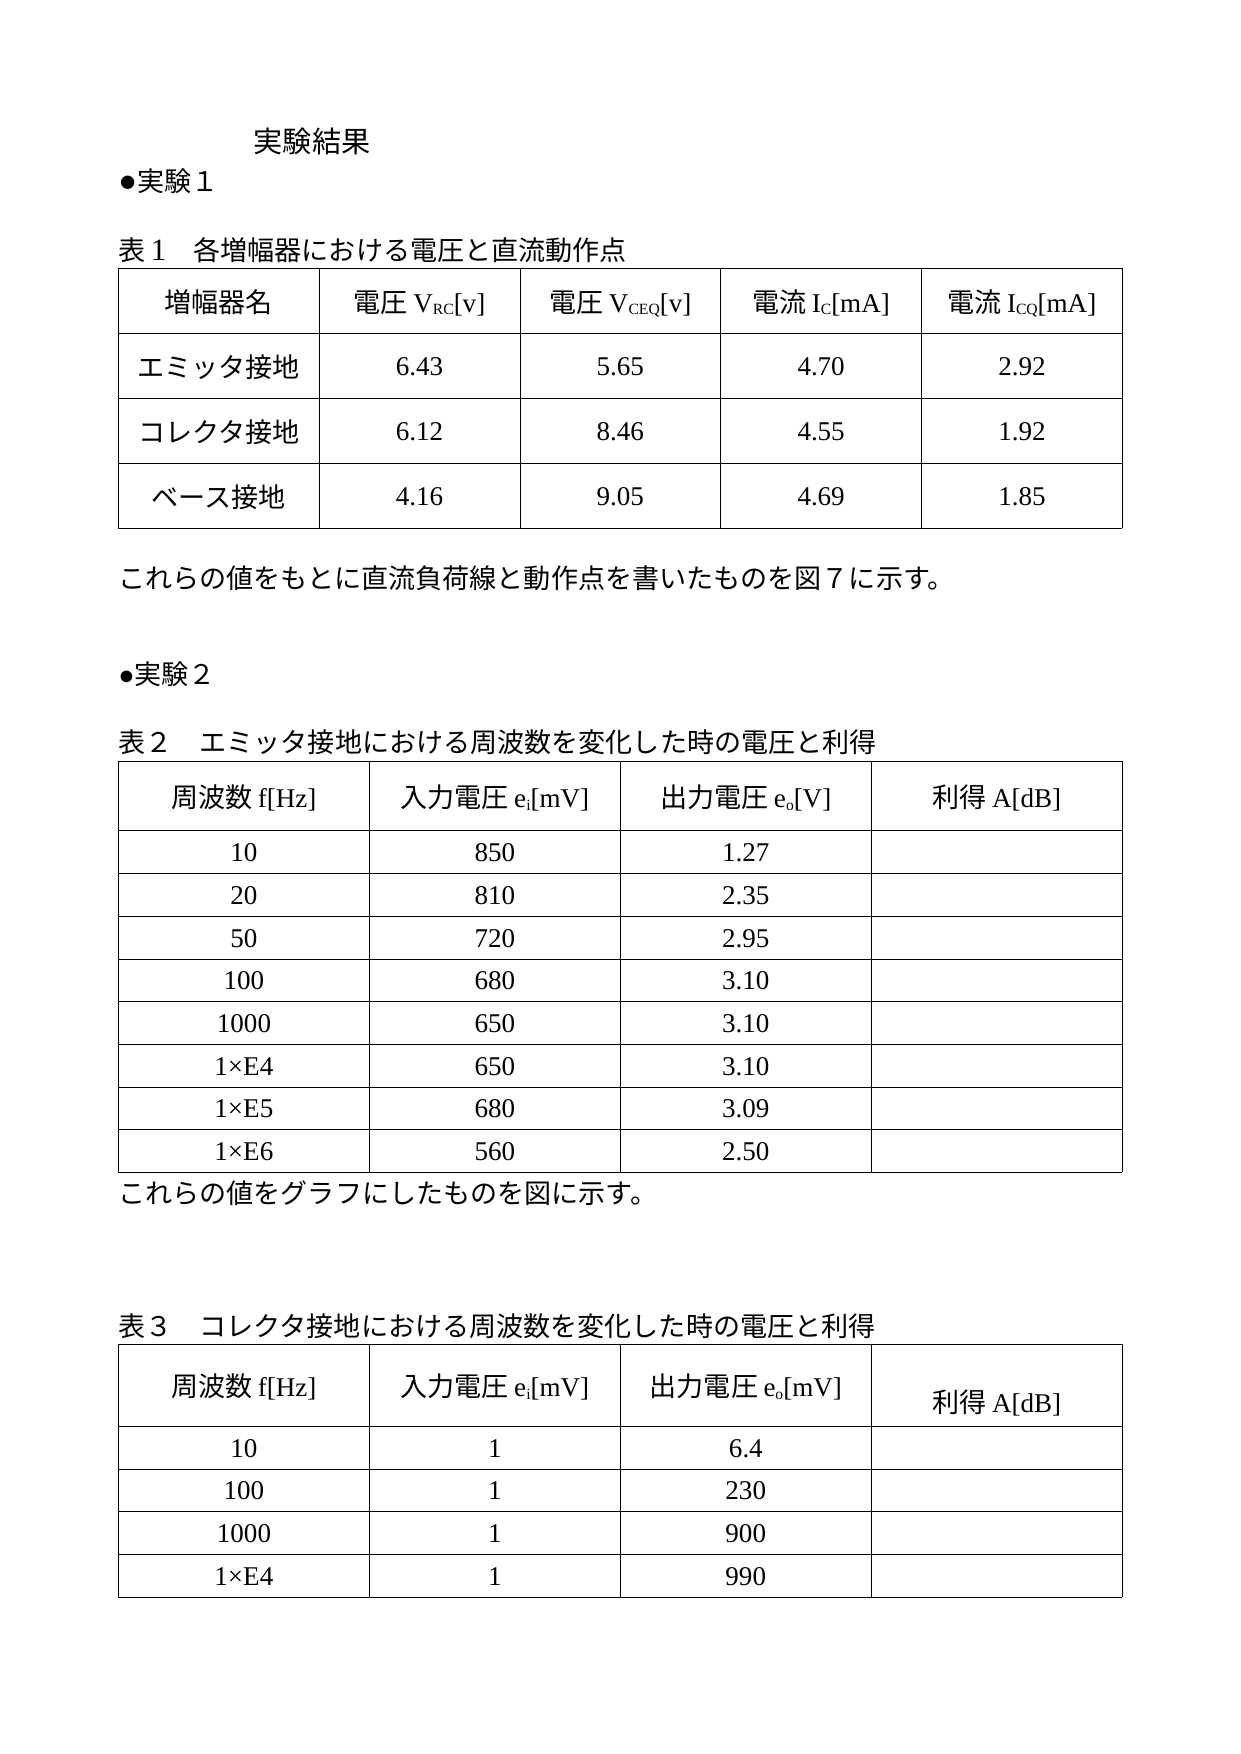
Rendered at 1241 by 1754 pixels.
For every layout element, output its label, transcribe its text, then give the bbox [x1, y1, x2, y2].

table_cell 1.27 [621, 831, 871, 873]
table_cell 100 [119, 1470, 369, 1511]
table_cell 1×E4 [119, 1045, 369, 1087]
table_header 電圧VRC[v] [320, 269, 520, 333]
table_cell 6.4 [621, 1427, 871, 1468]
table_cell 9.05 [521, 464, 720, 528]
table_cell 230 [621, 1470, 871, 1511]
text ●実験１ [118, 160, 1122, 200]
table_cell 650 [370, 1045, 620, 1087]
table_cell 990 [621, 1555, 871, 1597]
table_cell 1 [370, 1427, 620, 1468]
table_cell [872, 917, 1122, 958]
table_header 増幅器名 [119, 269, 319, 333]
table_cell [872, 1555, 1122, 1597]
table_cell 1 [370, 1555, 620, 1597]
table_header 周波数f[Hz] [119, 1345, 369, 1426]
table_header 周波数f[Hz] [119, 762, 369, 830]
text これらの値をグラフにしたものを図に示す。 [118, 1173, 1122, 1211]
table_cell 1000 [119, 1512, 369, 1554]
table_cell [872, 1512, 1122, 1554]
text 表1 各増幅器における電圧と直流動作点 [118, 228, 1122, 268]
table_cell [872, 1045, 1122, 1087]
table_cell 900 [621, 1512, 871, 1554]
table_cell 50 [119, 917, 369, 958]
table_header 電圧VCEQ[v] [521, 269, 720, 333]
table_cell 680 [370, 1088, 620, 1129]
text 表３ コレクタ接地における周波数を変化した時の電圧と利得 [118, 1304, 1122, 1344]
table_cell 2.50 [621, 1130, 871, 1172]
table_cell エミッタ接地 [119, 334, 319, 398]
table_cell 720 [370, 917, 620, 958]
table_cell 1.85 [922, 464, 1122, 528]
table_cell 4.69 [721, 464, 921, 528]
table_header 出力電圧eo[V] [621, 762, 871, 830]
table_cell 650 [370, 1002, 620, 1044]
table_cell 1×E4 [119, 1555, 369, 1597]
table_cell 4.70 [721, 334, 921, 398]
table_cell [872, 1130, 1122, 1172]
table_header 入力電圧ei[mV] [370, 762, 620, 830]
table_cell 850 [370, 831, 620, 873]
text これらの値をもとに直流負荷線と動作点を書いたものを図７に示す。 [118, 557, 1122, 596]
table_cell 810 [370, 874, 620, 916]
table_header 電流ICQ[mA] [922, 269, 1122, 333]
table_cell 1 [370, 1470, 620, 1511]
table_cell 100 [119, 960, 369, 1001]
table_cell 1×E5 [119, 1088, 369, 1129]
table_cell [872, 1427, 1122, 1468]
table_cell 1.92 [922, 399, 1122, 463]
text ●実験２ [118, 653, 1122, 693]
table_cell 3.09 [621, 1088, 871, 1129]
text 実験結果 [118, 118, 1122, 160]
table_cell [872, 831, 1122, 873]
table_cell 4.16 [320, 464, 520, 528]
table_header 入力電圧ei[mV] [370, 1345, 620, 1426]
table_cell 1000 [119, 1002, 369, 1044]
table_header 利得A[dB] [872, 762, 1122, 830]
table_cell 20 [119, 874, 369, 916]
table_cell 1 [370, 1512, 620, 1554]
table_header 利得A[dB] [872, 1345, 1122, 1426]
table_cell 2.92 [922, 334, 1122, 398]
table_header 電流IC[mA] [721, 269, 921, 333]
text 表２ エミッタ接地における周波数を変化した時の電圧と利得 [118, 721, 1122, 761]
table_cell 4.55 [721, 399, 921, 463]
table_cell 6.12 [320, 399, 520, 463]
table_cell コレクタ接地 [119, 399, 319, 463]
table_cell [872, 1002, 1122, 1044]
table_cell [872, 1088, 1122, 1129]
table_cell 1×E6 [119, 1130, 369, 1172]
table_cell 3.10 [621, 1045, 871, 1087]
table_cell 2.35 [621, 874, 871, 916]
table_cell [872, 960, 1122, 1001]
table_cell [872, 874, 1122, 916]
table_cell 5.65 [521, 334, 720, 398]
table_cell 560 [370, 1130, 620, 1172]
table_cell 6.43 [320, 334, 520, 398]
table_cell ベース接地 [119, 464, 319, 528]
table_cell 3.10 [621, 960, 871, 1001]
table_cell 3.10 [621, 1002, 871, 1044]
table_cell 2.95 [621, 917, 871, 958]
table_cell 10 [119, 831, 369, 873]
table_cell 8.46 [521, 399, 720, 463]
table_cell 10 [119, 1427, 369, 1468]
table_header 出力電圧eo[mV] [621, 1345, 871, 1426]
table_cell 680 [370, 960, 620, 1001]
table_cell [872, 1470, 1122, 1511]
